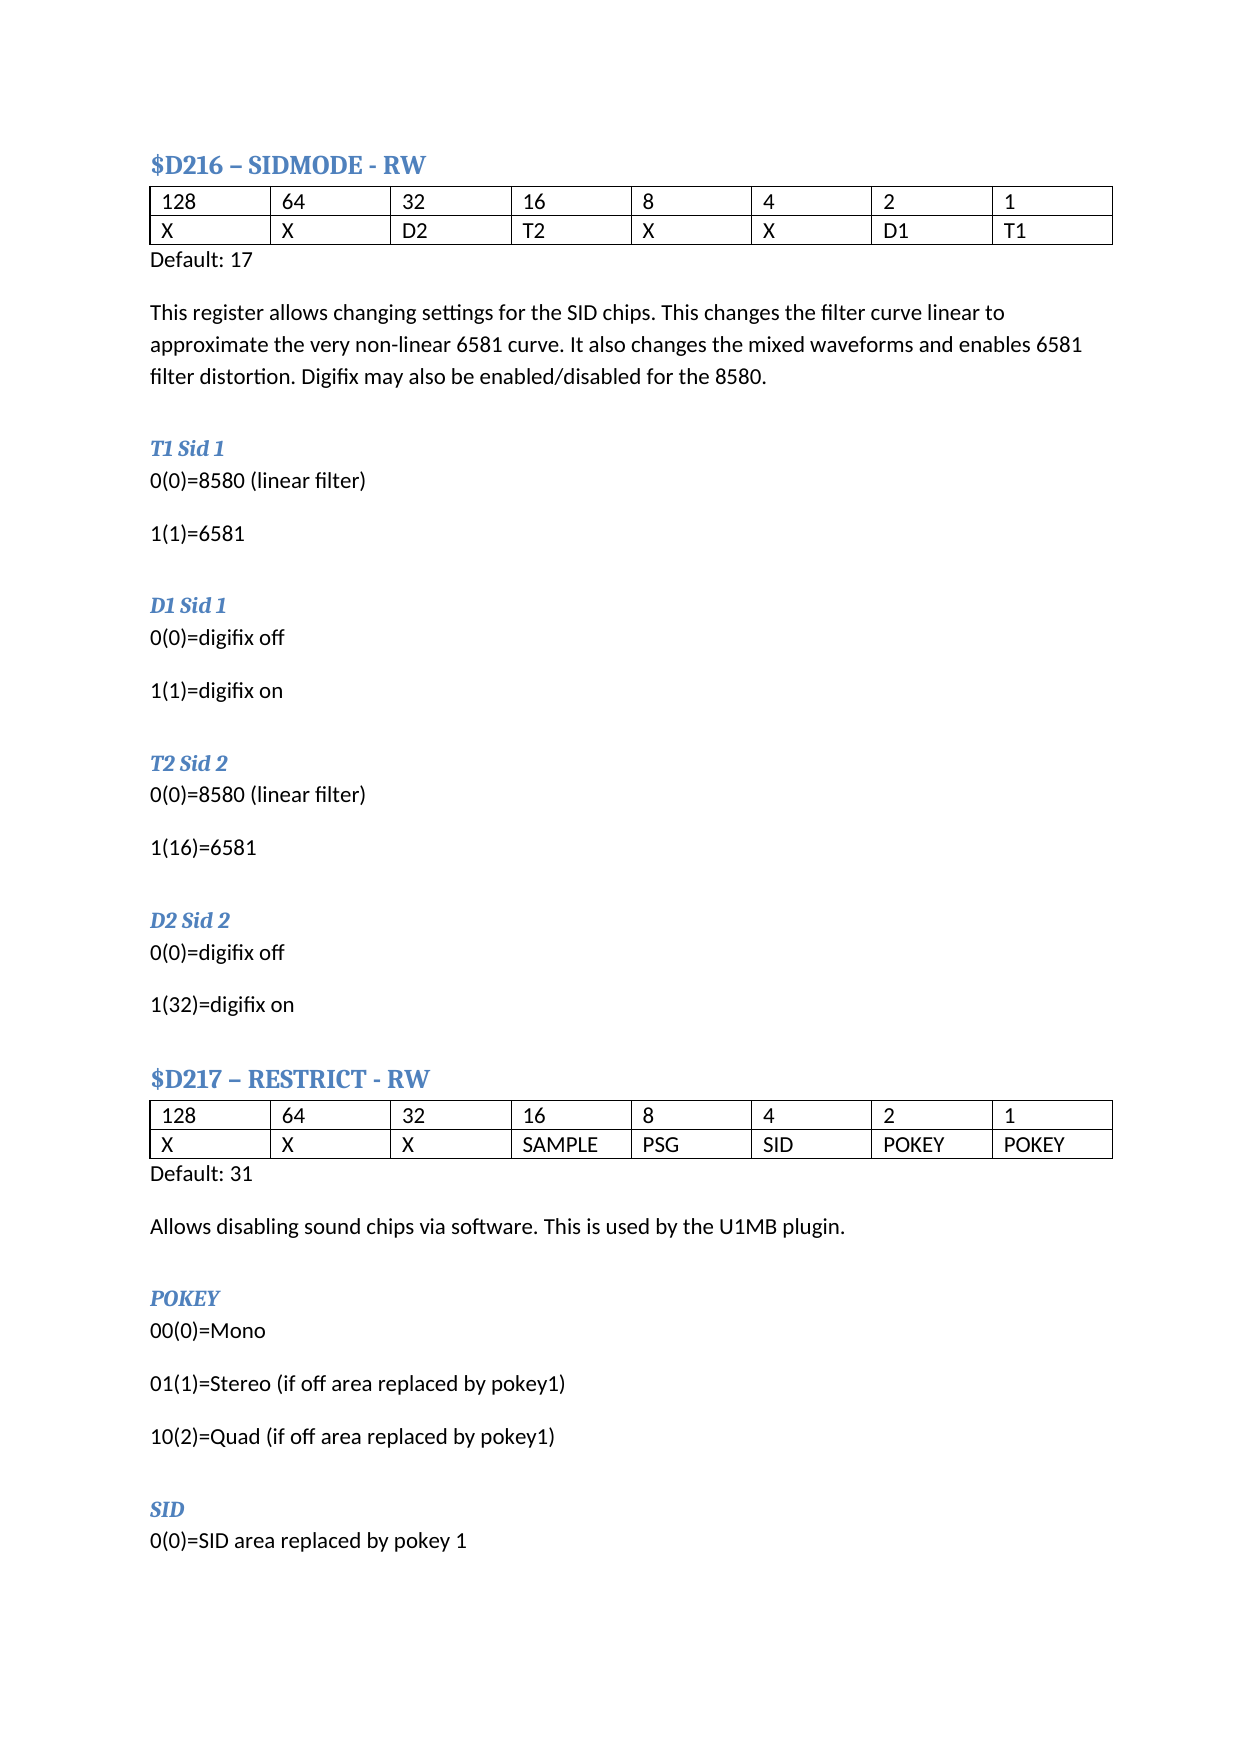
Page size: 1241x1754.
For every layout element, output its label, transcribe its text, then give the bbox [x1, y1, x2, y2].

text Allows disabling sound chips via software. This is used by the U1MB plugin. [150, 1212, 1090, 1240]
table_header 2 [872, 187, 992, 215]
text 0(0)=digifix off [150, 623, 1090, 651]
table_header 128 [151, 1101, 270, 1129]
table_header 64 [271, 187, 390, 215]
subtitle POKEY [150, 1286, 1090, 1313]
table_cell POKEY [872, 1130, 992, 1158]
text 0(0)=digifix off [150, 938, 1090, 966]
table_cell X [632, 216, 751, 244]
table_cell T1 [993, 216, 1112, 244]
table_cell SAMPLE [512, 1130, 631, 1158]
text 0(0)=8580 (linear filter) [150, 781, 1090, 808]
text 0(0)=SID area replaced by pokey 1 [150, 1527, 1090, 1554]
table_header 8 [632, 187, 751, 215]
text 0(0)=8580 (linear filter) [150, 466, 1090, 494]
table_header 4 [752, 187, 871, 215]
subtitle D1 Sid 1 [150, 593, 1090, 619]
table_cell T2 [512, 216, 631, 244]
subtitle $D216 – SIDMODE - RW [150, 150, 1090, 181]
table_cell X [752, 216, 871, 244]
text 1(1)=6581 [150, 519, 1090, 547]
subtitle T2 Sid 2 [150, 750, 1090, 777]
table_header 1 [993, 187, 1112, 215]
table_cell X [271, 1130, 390, 1158]
table_header 16 [512, 1101, 631, 1129]
table_cell PSG [632, 1130, 751, 1158]
text 10(2)=Quad (if off area replaced by pokey1) [150, 1422, 1090, 1451]
table_header 32 [391, 1101, 511, 1129]
table_header 128 [151, 187, 270, 215]
table_header 64 [271, 1101, 390, 1129]
subtitle D2 Sid 2 [150, 907, 1090, 934]
text 01(1)=Stereo (if off area replaced by pokey1) [150, 1369, 1090, 1397]
table_cell POKEY [993, 1130, 1112, 1158]
text Default: 17 [150, 245, 1090, 273]
text 00(0)=Mono [150, 1316, 1090, 1344]
text 1(1)=digifix on [150, 676, 1090, 704]
table_header 4 [752, 1101, 871, 1129]
subtitle T1 Sid 1 [150, 436, 1090, 462]
text 1(32)=digifix on [150, 991, 1090, 1019]
table_cell D2 [391, 216, 511, 244]
subtitle $D217 – RESTRICT - RW [150, 1064, 1090, 1096]
table_header 32 [391, 187, 511, 215]
table_cell D1 [872, 216, 992, 244]
table_cell X [391, 1130, 511, 1158]
table_header 16 [512, 187, 631, 215]
text This register allows changing settings for the SID chips. This changes the filter curve linear to approximate the very non-linear 6581 curve. It also changes the mixed waveforms and enables 6581 filter distortion. Digifix may also be enabled/disabled for the 8580. [150, 298, 1090, 390]
subtitle SID [150, 1496, 1090, 1523]
table_header 8 [632, 1101, 751, 1129]
text 1(16)=6581 [150, 833, 1090, 862]
table_header 1 [993, 1101, 1112, 1129]
table_cell X [271, 216, 390, 244]
table_cell X [151, 216, 270, 244]
table_cell SID [752, 1130, 871, 1158]
table_header 2 [872, 1101, 992, 1129]
text Default: 31 [150, 1159, 1090, 1187]
table_cell X [151, 1130, 270, 1158]
